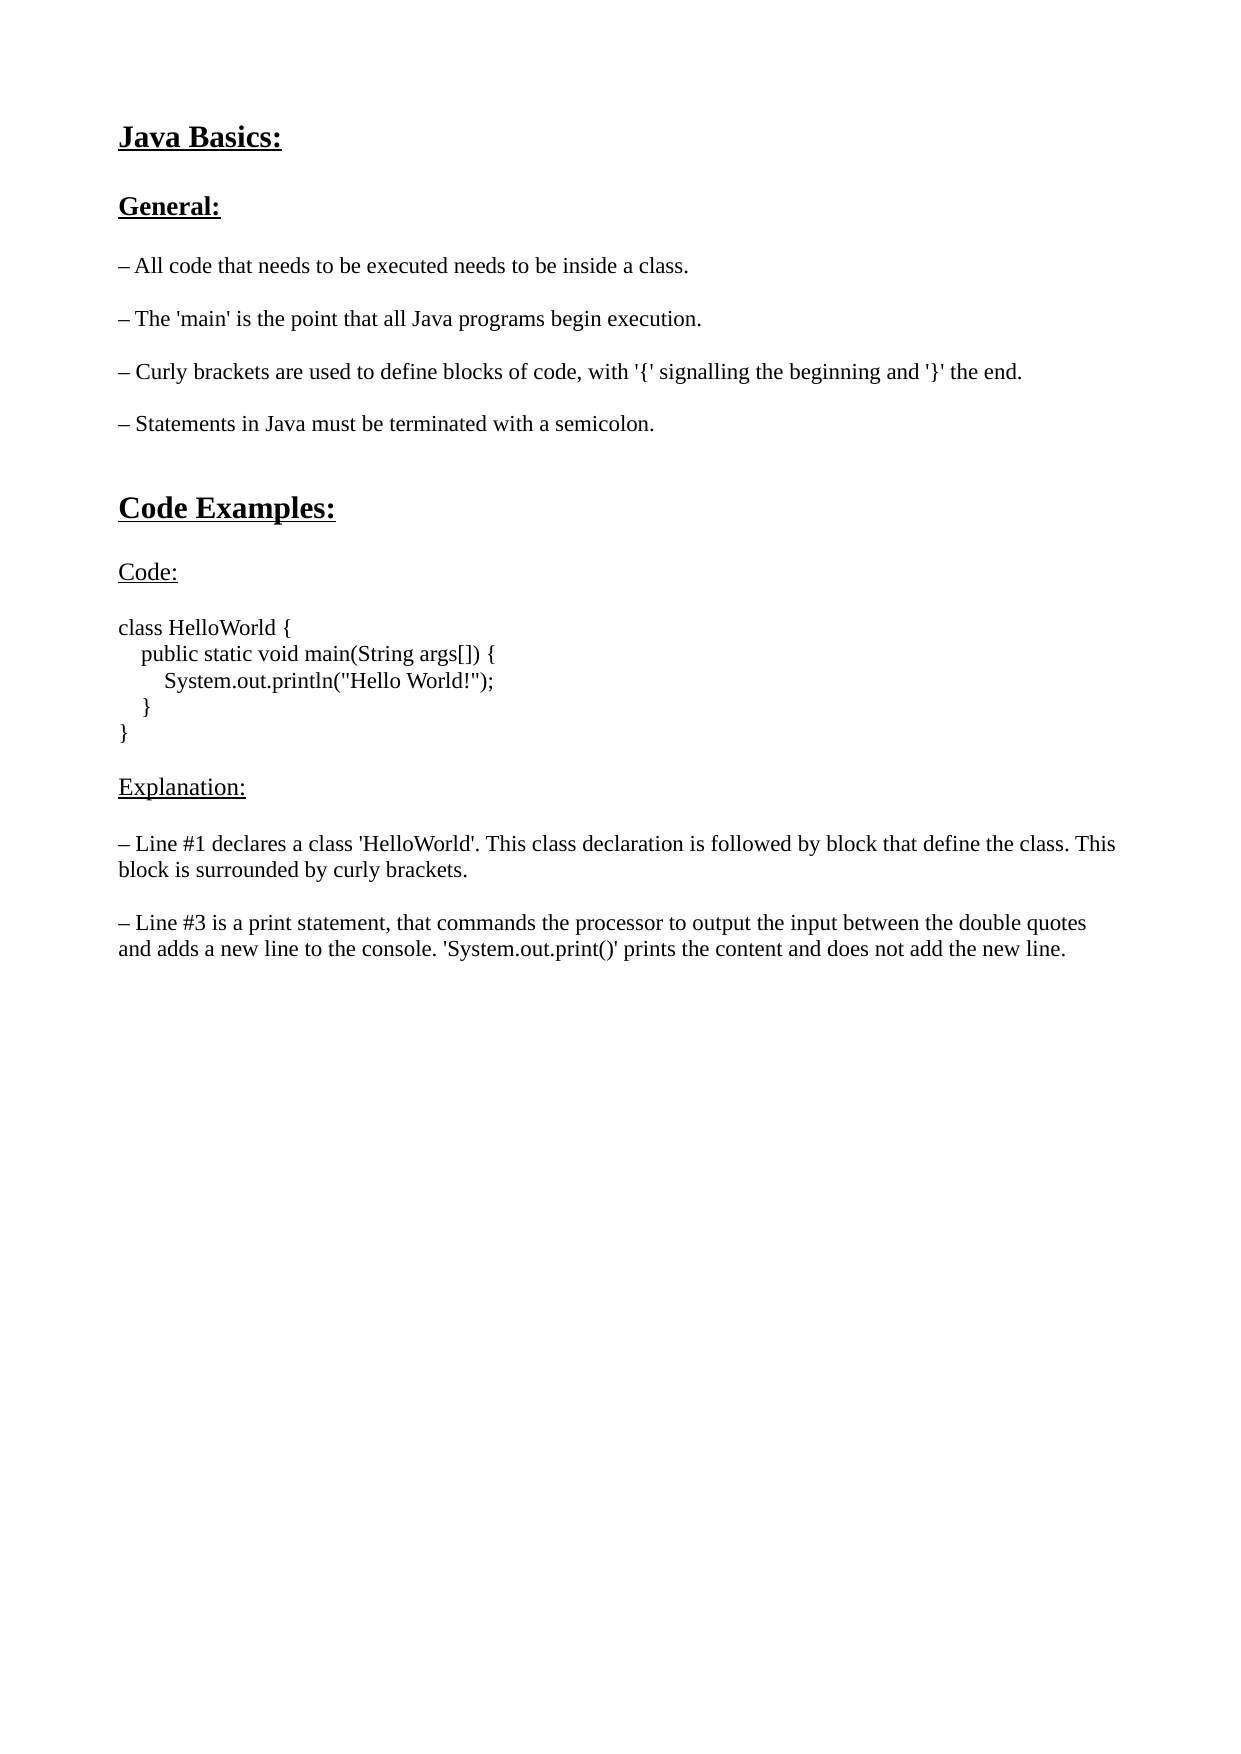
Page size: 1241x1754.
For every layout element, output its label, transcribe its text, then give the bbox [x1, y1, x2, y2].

text – Line #1 declares a class 'HelloWorld'. This class declaration is followed by block that define the class. This block is surrounded by curly brackets. [118, 830, 1122, 882]
text } [118, 693, 1122, 719]
text – All code that needs to be executed needs to be inside a class. [118, 252, 1122, 279]
text General: [118, 190, 1122, 221]
text System.out.println("Hello World!"); [118, 667, 1122, 693]
text class HelloWorld { [118, 614, 1122, 640]
text – The 'main' is the point that all Java programs begin execution. [118, 305, 1122, 331]
text – Statements in Java must be terminated with a semicolon. [118, 410, 1122, 437]
text Code: [118, 557, 1122, 585]
text – Curly brackets are used to define blocks of code, with '{' signalling the beginning and '}' the end. [118, 358, 1122, 384]
text public static void main(String args[]) { [118, 640, 1122, 667]
text Explanation: [118, 772, 1122, 801]
text Java Basics: [118, 118, 1122, 154]
text – Line #3 is a print statement, that commands the processor to output the input between the double quotes and adds a new line to the console. 'System.out.print()' prints the content and does not add the new line. [118, 909, 1122, 961]
text } [118, 719, 1122, 746]
text Code Examples: [118, 489, 1122, 525]
